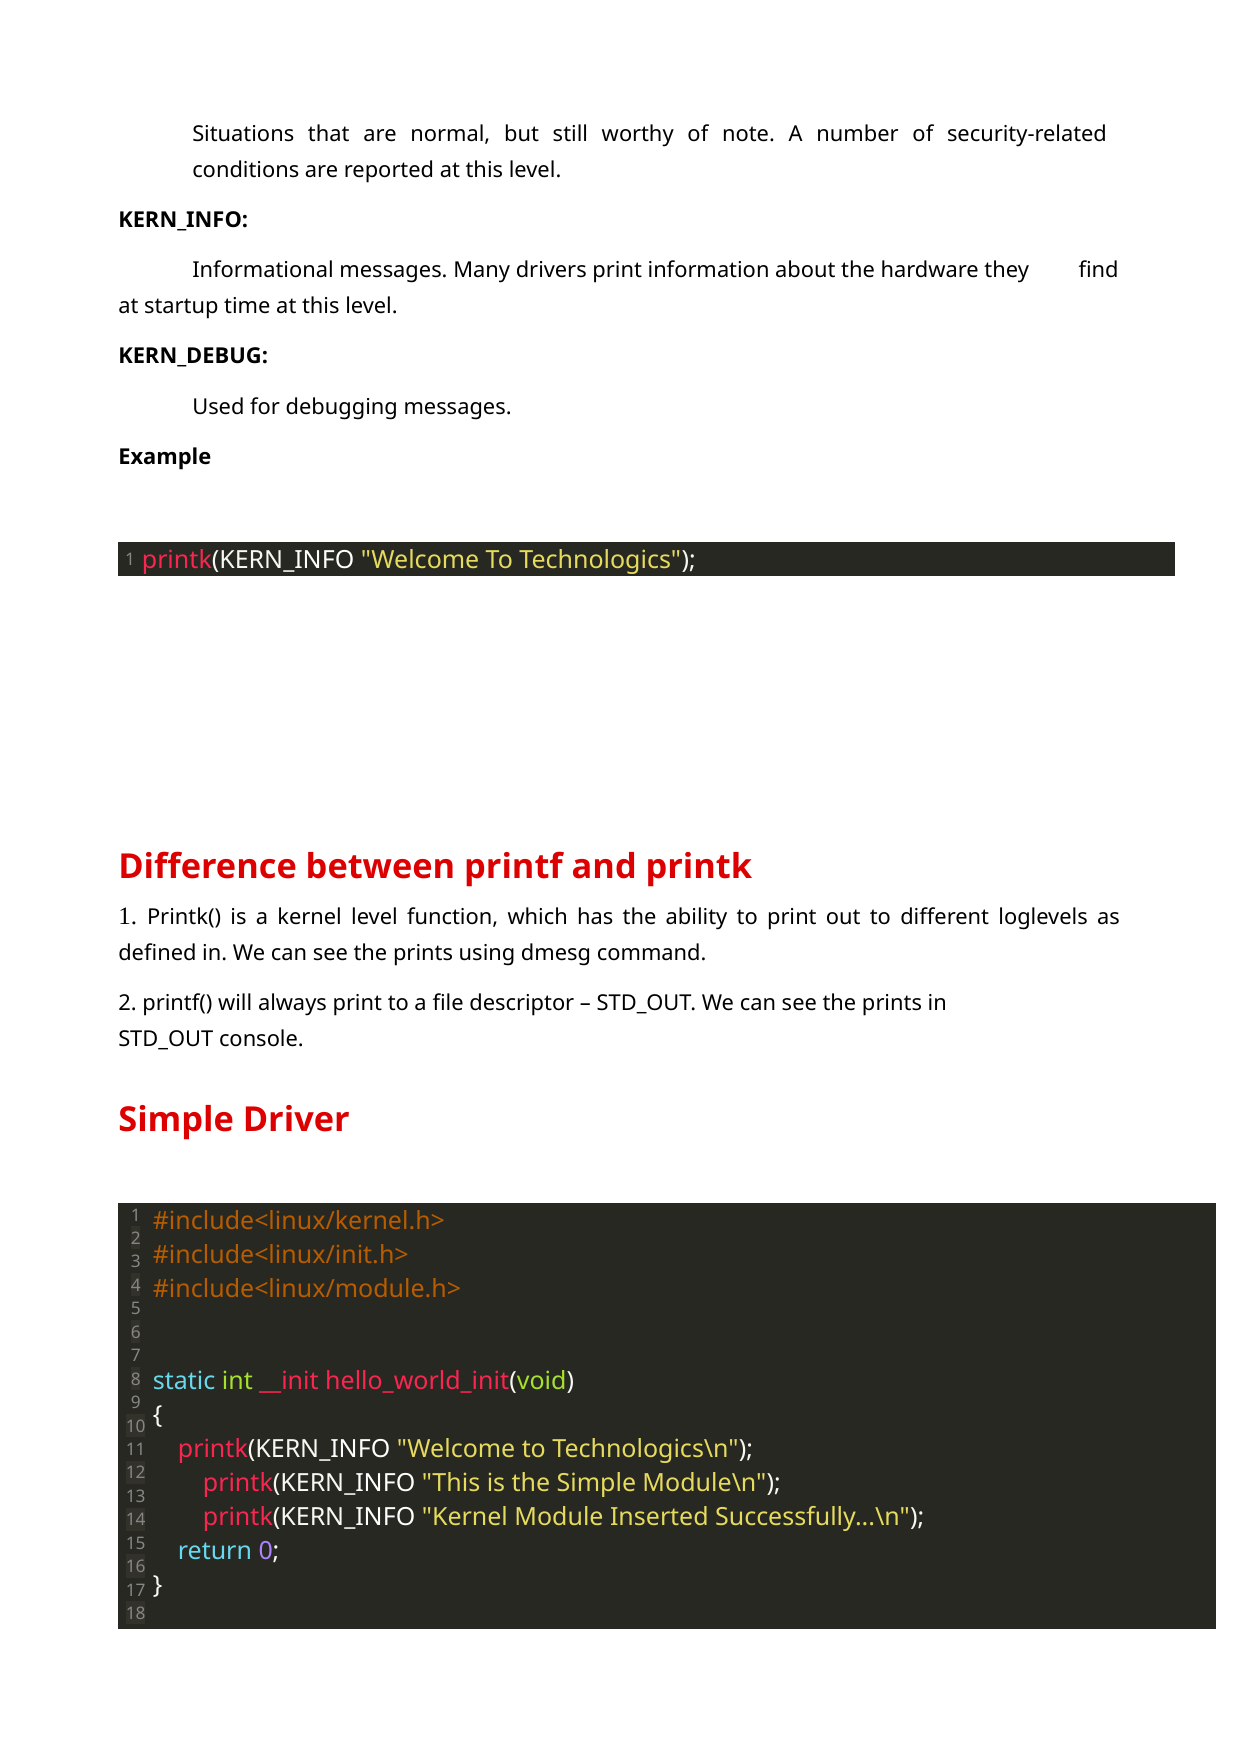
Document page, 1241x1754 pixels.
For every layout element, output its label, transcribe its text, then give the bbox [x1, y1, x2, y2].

text KERN_DEBUG: [118, 341, 1122, 370]
table_header #include<linux/kernel.h> #include<linux/init.h> #include<linux/module.h> static int __init hello_world_init(void) { printk(KERN_INFO "Welcome to Technologics\n"); printk(KERN_INFO "This is the Simple Module\n"); printk(KERN_INFO "Kernel Module Inserted Successfully...\n"); return 0; } void __exit hello_world_exit(void) { printk(KERN_INFO "Kernel Module Removed Successfully...\n"); } module_init(hello_world_init); module_exit(hello_world_exit); MODULE_LICENSE("GPL"); MODULE_AUTHOR("Technologics <www.Technologics.in>"); MODULE_DESCRIPTION("A simple hello world driver"); MODULE_VERSION("2:1.0"); [153, 1334, 1216, 1363]
text 2. printf() will always print to a file descriptor – STD_OUT. We can see the prints in STD_OUT console. [118, 987, 1122, 1053]
text 1. Printk() is a kernel level function, which has the ability to print out to different loglevels as defined in. We can see the prints using dmesg command. [118, 901, 1122, 967]
table_header #include<linux/kernel.h> #include<linux/init.h> #include<linux/module.h> static int __init hello_world_init(void) { printk(KERN_INFO "Welcome to Technologics\n"); printk(KERN_INFO "This is the Simple Module\n"); printk(KERN_INFO "Kernel Module Inserted Successfully...\n"); return 0; } void __exit hello_world_exit(void) { printk(KERN_INFO "Kernel Module Removed Successfully...\n"); } module_init(hello_world_init); module_exit(hello_world_exit); MODULE_LICENSE("GPL"); MODULE_AUTHOR("Technologics <www.Technologics.in>"); MODULE_DESCRIPTION("A simple hello world driver"); MODULE_VERSION("2:1.0"); [153, 1271, 1216, 1305]
text Informational messages. Many drivers print information about the hardware they find at startup time at this level. [118, 254, 1122, 320]
table_header #include<linux/kernel.h> #include<linux/init.h> #include<linux/module.h> static int __init hello_world_init(void) { printk(KERN_INFO "Welcome to Technologics\n"); printk(KERN_INFO "This is the Simple Module\n"); printk(KERN_INFO "Kernel Module Inserted Successfully...\n"); return 0; } void __exit hello_world_exit(void) { printk(KERN_INFO "Kernel Module Removed Successfully...\n"); } module_init(hello_world_init); module_exit(hello_world_exit); MODULE_LICENSE("GPL"); MODULE_AUTHOR("Technologics <www.Technologics.in>"); MODULE_DESCRIPTION("A simple hello world driver"); MODULE_VERSION("2:1.0"); [153, 1396, 1216, 1431]
text Situations that are normal, but still worthy of note. A number of security-related conditions are reported at this level. [118, 118, 1122, 184]
subtitle Simple Driver [118, 1094, 1122, 1141]
table_header printk(KERN_INFO "Welcome To Technologics"); [142, 542, 1175, 576]
subtitle Difference between printf and printk [118, 842, 1122, 889]
table_header #include<linux/kernel.h> #include<linux/init.h> #include<linux/module.h> static int __init hello_world_init(void) { printk(KERN_INFO "Welcome to Technologics\n"); printk(KERN_INFO "This is the Simple Module\n"); printk(KERN_INFO "Kernel Module Inserted Successfully...\n"); return 0; } void __exit hello_world_exit(void) { printk(KERN_INFO "Kernel Module Removed Successfully...\n"); } module_init(hello_world_init); module_exit(hello_world_exit); MODULE_LICENSE("GPL"); MODULE_AUTHOR("Technologics <www.Technologics.in>"); MODULE_DESCRIPTION("A simple hello world driver"); MODULE_VERSION("2:1.0"); [153, 1533, 1216, 1567]
table_header 1 2 3 4 5 6 7 8 9 10 11 12 13 14 15 16 17 18 [118, 1203, 153, 1629]
table_header 1 [118, 542, 142, 576]
text Used for debugging messages. [118, 391, 1122, 421]
table_header #include<linux/kernel.h> #include<linux/init.h> #include<linux/module.h> static int __init hello_world_init(void) { printk(KERN_INFO "Welcome to Technologics\n"); printk(KERN_INFO "This is the Simple Module\n"); printk(KERN_INFO "Kernel Module Inserted Successfully...\n"); return 0; } void __exit hello_world_exit(void) { printk(KERN_INFO "Kernel Module Removed Successfully...\n"); } module_init(hello_world_init); module_exit(hello_world_exit); MODULE_LICENSE("GPL"); MODULE_AUTHOR("Technologics <www.Technologics.in>"); MODULE_DESCRIPTION("A simple hello world driver"); MODULE_VERSION("2:1.0"); [153, 1601, 1216, 1629]
text KERN_INFO: [118, 204, 1122, 234]
table_header #include<linux/kernel.h> #include<linux/init.h> #include<linux/module.h> static int __init hello_world_init(void) { printk(KERN_INFO "Welcome to Technologics\n"); printk(KERN_INFO "This is the Simple Module\n"); printk(KERN_INFO "Kernel Module Inserted Successfully...\n"); return 0; } void __exit hello_world_exit(void) { printk(KERN_INFO "Kernel Module Removed Successfully...\n"); } module_init(hello_world_init); module_exit(hello_world_exit); MODULE_LICENSE("GPL"); MODULE_AUTHOR("Technologics <www.Technologics.in>"); MODULE_DESCRIPTION("A simple hello world driver"); MODULE_VERSION("2:1.0"); [153, 1203, 1216, 1237]
text Example [118, 441, 1122, 471]
table_header #include<linux/kernel.h> #include<linux/init.h> #include<linux/module.h> static int __init hello_world_init(void) { printk(KERN_INFO "Welcome to Technologics\n"); printk(KERN_INFO "This is the Simple Module\n"); printk(KERN_INFO "Kernel Module Inserted Successfully...\n"); return 0; } void __exit hello_world_exit(void) { printk(KERN_INFO "Kernel Module Removed Successfully...\n"); } module_init(hello_world_init); module_exit(hello_world_exit); MODULE_LICENSE("GPL"); MODULE_AUTHOR("Technologics <www.Technologics.in>"); MODULE_DESCRIPTION("A simple hello world driver"); MODULE_VERSION("2:1.0"); [153, 1464, 1216, 1499]
